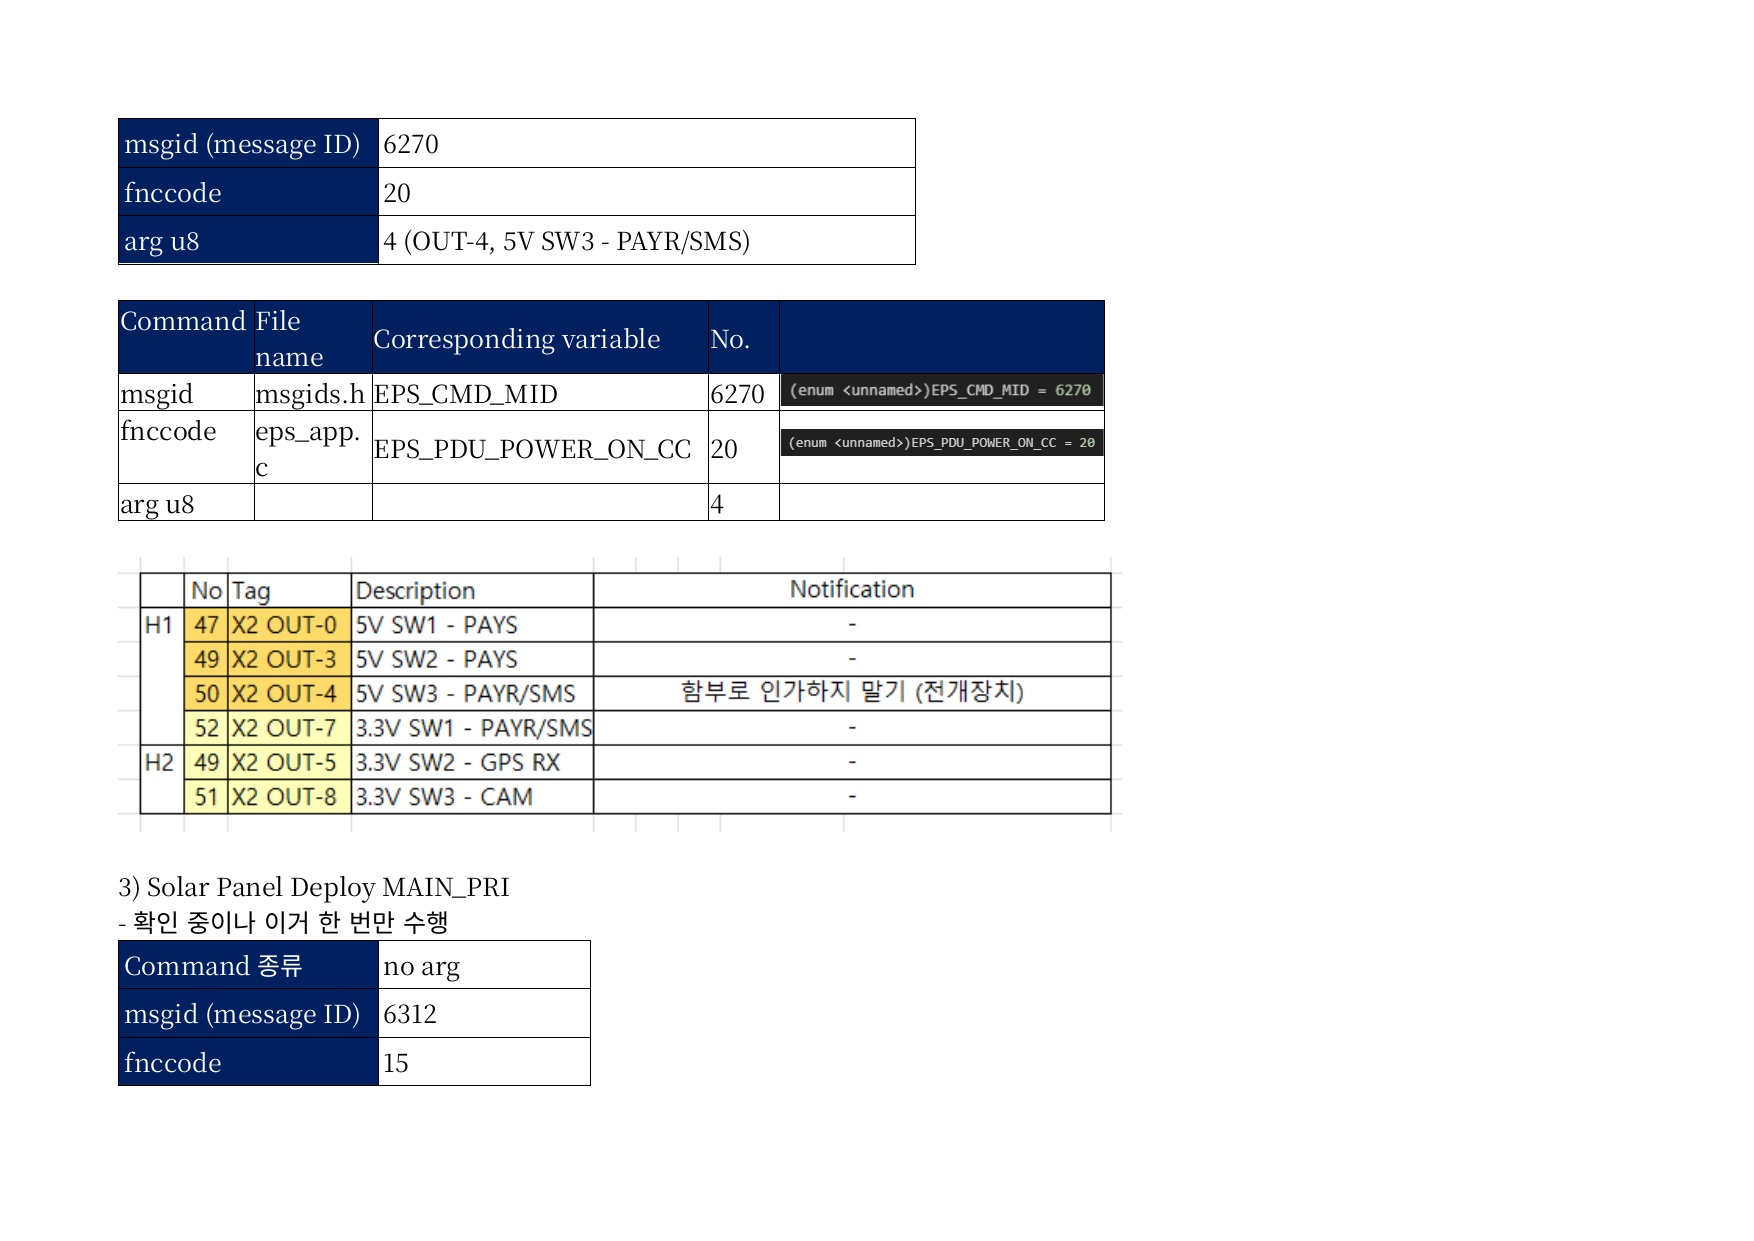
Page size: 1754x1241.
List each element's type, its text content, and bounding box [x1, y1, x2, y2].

table_header Command 종류 [119, 941, 378, 988]
table_cell 20 [709, 411, 779, 483]
table_cell 4 (OUT-4, 5V SW3 - PAYR/SMS) [379, 216, 915, 263]
table_cell 6312 [379, 989, 590, 1037]
table_cell [255, 484, 372, 520]
picture [780, 429, 1104, 456]
table_header no arg [379, 941, 590, 988]
table_header File name [255, 301, 372, 373]
table_cell msgid (message ID) [119, 989, 378, 1037]
table_cell eps_app.c [255, 411, 372, 483]
table_cell msgid [119, 374, 254, 410]
table_cell 6270 [379, 119, 915, 167]
table_cell msgids.h [255, 374, 372, 410]
table_cell 15 [379, 1038, 590, 1085]
text 3) Solar Panel Deploy MAIN_PRI [118, 868, 1636, 904]
table_cell [780, 484, 1104, 520]
table_cell arg u8 [119, 216, 378, 263]
text - 확인 중이나 이거 한 번만 수행 [118, 904, 1636, 940]
table_cell fnccode [119, 411, 254, 483]
picture [780, 374, 1104, 406]
table_cell arg u8 [119, 484, 254, 520]
table_cell msgid (message ID) [119, 119, 378, 167]
table_cell 20 [379, 168, 915, 215]
table_cell EPS_PDU_POWER_ON_CC [373, 411, 708, 483]
table_header Command [119, 301, 254, 373]
table_cell [780, 456, 1104, 483]
table_cell fnccode [119, 1038, 378, 1085]
table_cell 4 [709, 484, 779, 520]
table_header [780, 301, 1104, 373]
table_header Corresponding variable [373, 301, 708, 373]
picture [118, 557, 1123, 832]
table_cell [373, 484, 708, 520]
table_header No. [709, 301, 779, 373]
table_cell [780, 406, 1104, 410]
table_cell EPS_CMD_MID [373, 374, 708, 410]
table_cell 6270 [709, 374, 779, 410]
table_cell [780, 411, 1104, 429]
table_cell fnccode [119, 168, 378, 215]
